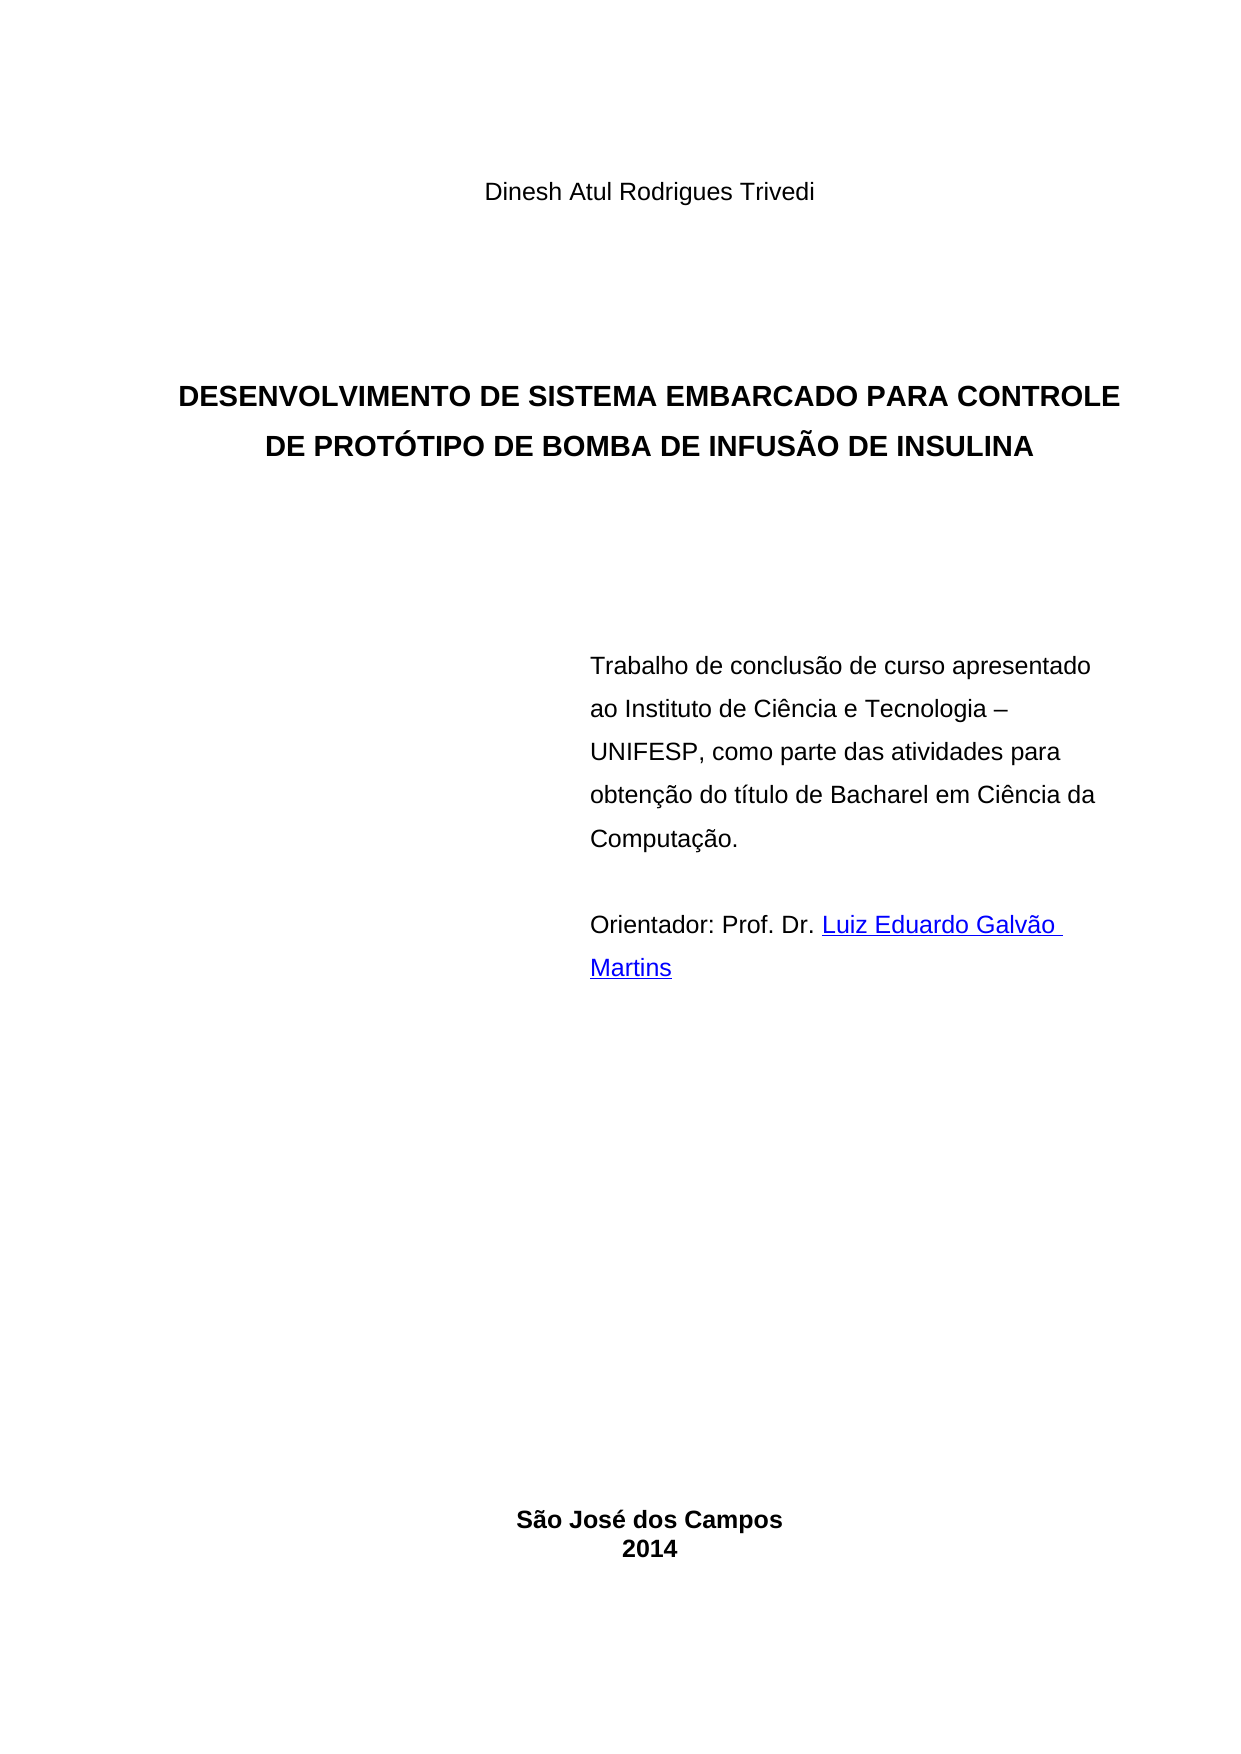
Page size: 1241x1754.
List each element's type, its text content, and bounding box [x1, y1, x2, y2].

subtitle São José dos Campos 2014 [177, 1505, 1122, 1562]
text Orientador: Prof. Dr. Luiz Eduardo Galvão Martins [590, 910, 1122, 982]
subtitle DESENVOLVIMENTO DE SISTEMA EMBARCADO PARA CONTROLE DE PROTÓTIPO DE BOMBA DE INFUSÃO DE INSULINA [177, 379, 1122, 463]
text Trabalho de conclusão de curso apresentado ao Instituto de Ciência e Tecnologia – UNIFESP, como parte das atividades para obtenção do título de Bacharel em Ciência da Computação. [590, 651, 1122, 852]
text Dinesh Atul Rodrigues Trivedi [177, 177, 1122, 249]
